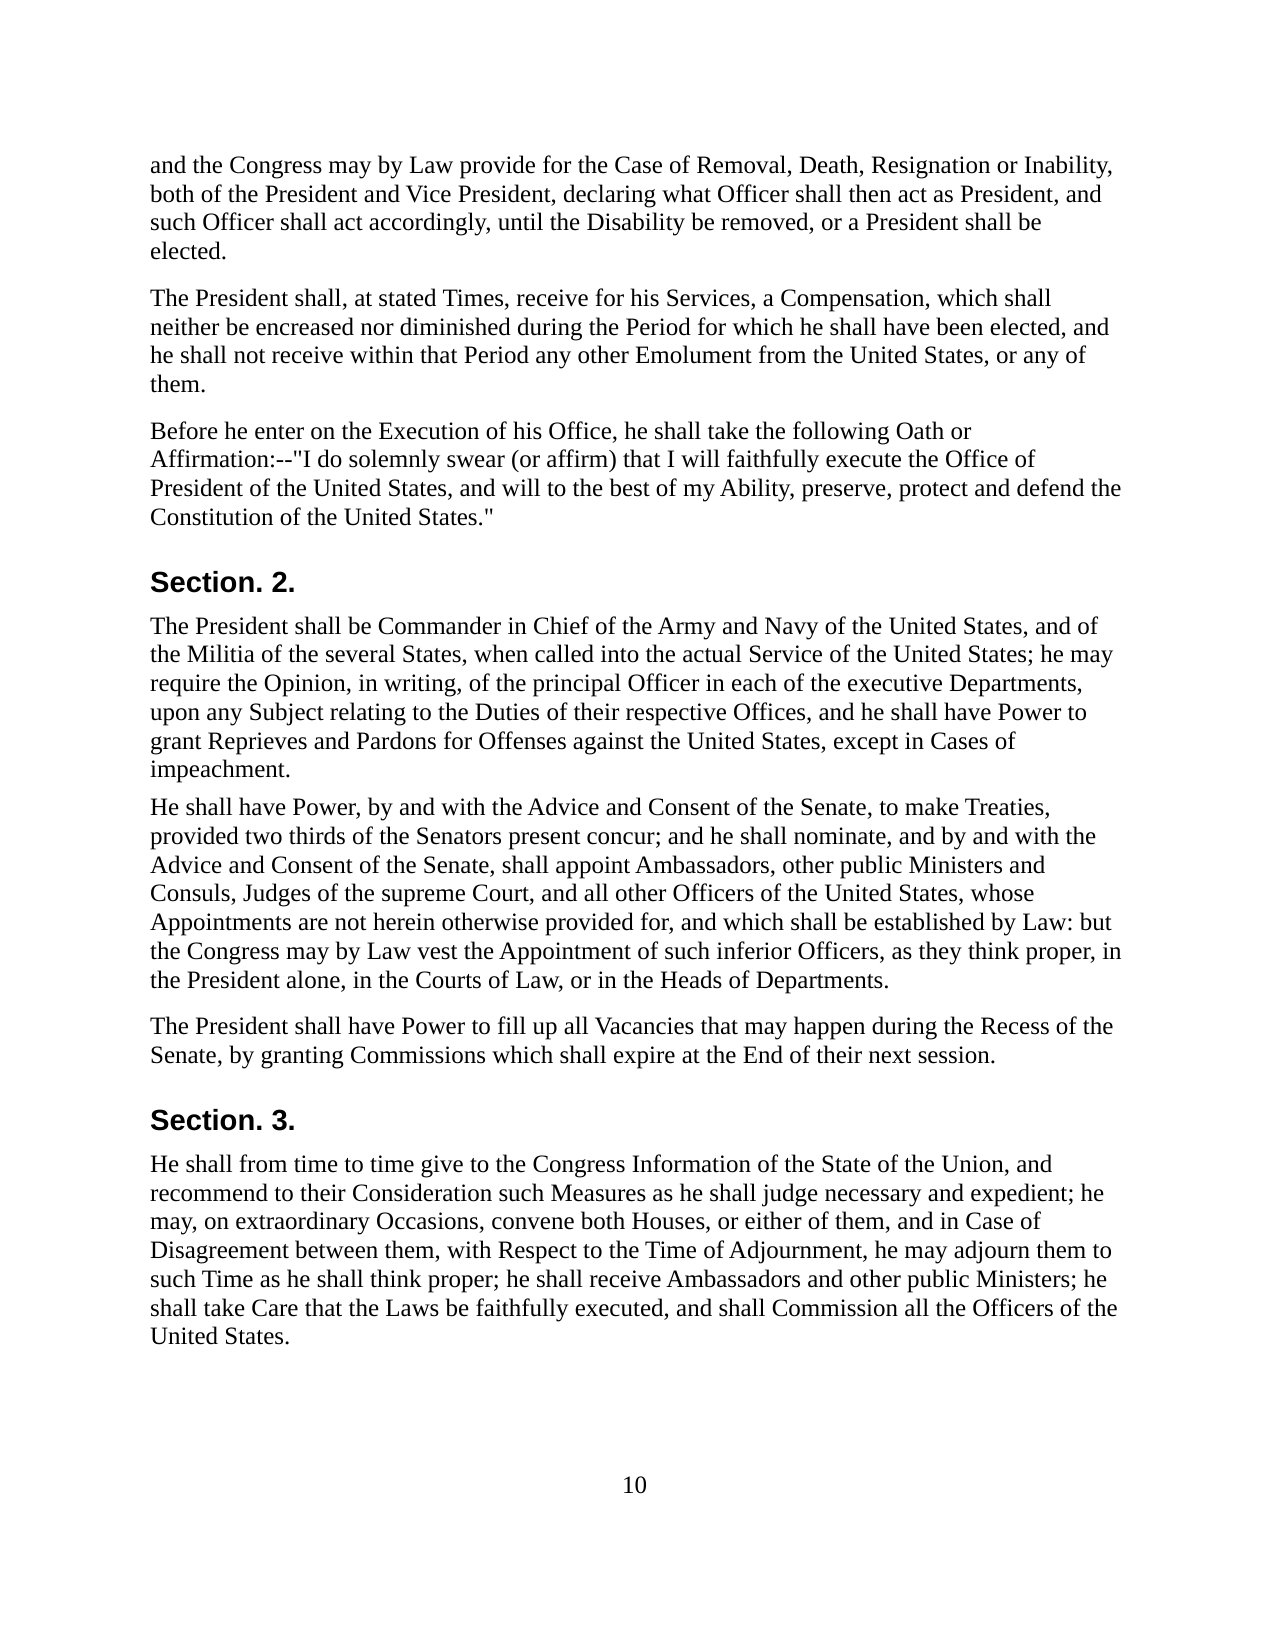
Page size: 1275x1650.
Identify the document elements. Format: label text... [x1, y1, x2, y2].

subtitle Section. 3. [150, 1103, 1125, 1136]
subtitle Section. 2. [150, 565, 1125, 598]
text and the Congress may by Law provide for the Case of Removal, Death, Resignation or Inability, both of the President and Vice President, declaring what Officer shall then act as President, and such Officer shall act accordingly, until the Disability be removed, or a President shall be elected. [150, 150, 1125, 265]
text He shall have Power, by and with the Advice and Consent of the Senate, to make Treaties, provided two thirds of the Senators present concur; and he shall nominate, and by and with the Advice and Consent of the Senate, shall appoint Ambassadors, other public Ministers and Consuls, Judges of the supreme Court, and all other Officers of the United States, whose Appointments are not herein otherwise provided for, and which shall be established by Law: but the Congress may by Law vest the Appointment of such inferior Officers, as they think proper, in the President alone, in the Courts of Law, or in the Heads of Departments. [150, 792, 1125, 993]
text Before he enter on the Execution of his Office, he shall take the following Oath or Affirmation:--"I do solemnly swear (or affirm) that I will faithfully execute the Office of President of the United States, and will to the best of my Ability, preserve, protect and defend the Constitution of the United States." [150, 416, 1125, 531]
text He shall from time to time give to the Congress Information of the State of the Union, and recommend to their Consideration such Measures as he shall judge necessary and expedient; he may, on extraordinary Occasions, convene both Houses, or either of them, and in Case of Disagreement between them, with Respect to the Time of Adjournment, he may adjourn them to such Time as he shall think proper; he shall receive Ambassadors and other public Ministers; he shall take Care that the Laws be faithfully executed, and shall Commission all the Officers of the United States. [150, 1149, 1125, 1350]
text The President shall be Commander in Chief of the Army and Navy of the United States, and of the Militia of the several States, when called into the actual Service of the United States; he may require the Opinion, in writing, of the principal Officer in each of the executive Departments, upon any Subject relating to the Duties of their respective Offices, and he shall have Power to grant Reprieves and Pardons for Offenses against the United States, except in Cases of impeachment. [150, 611, 1125, 783]
text The President shall have Power to fill up all Vacancies that may happen during the Recess of the Senate, by granting Commissions which shall expire at the End of their next session. [150, 1011, 1125, 1069]
text The President shall, at stated Times, receive for his Services, a Compensation, which shall neither be encreased nor diminished during the Period for which he shall have been elected, and he shall not receive within that Period any other Emolument from the United States, or any of them. [150, 283, 1125, 398]
